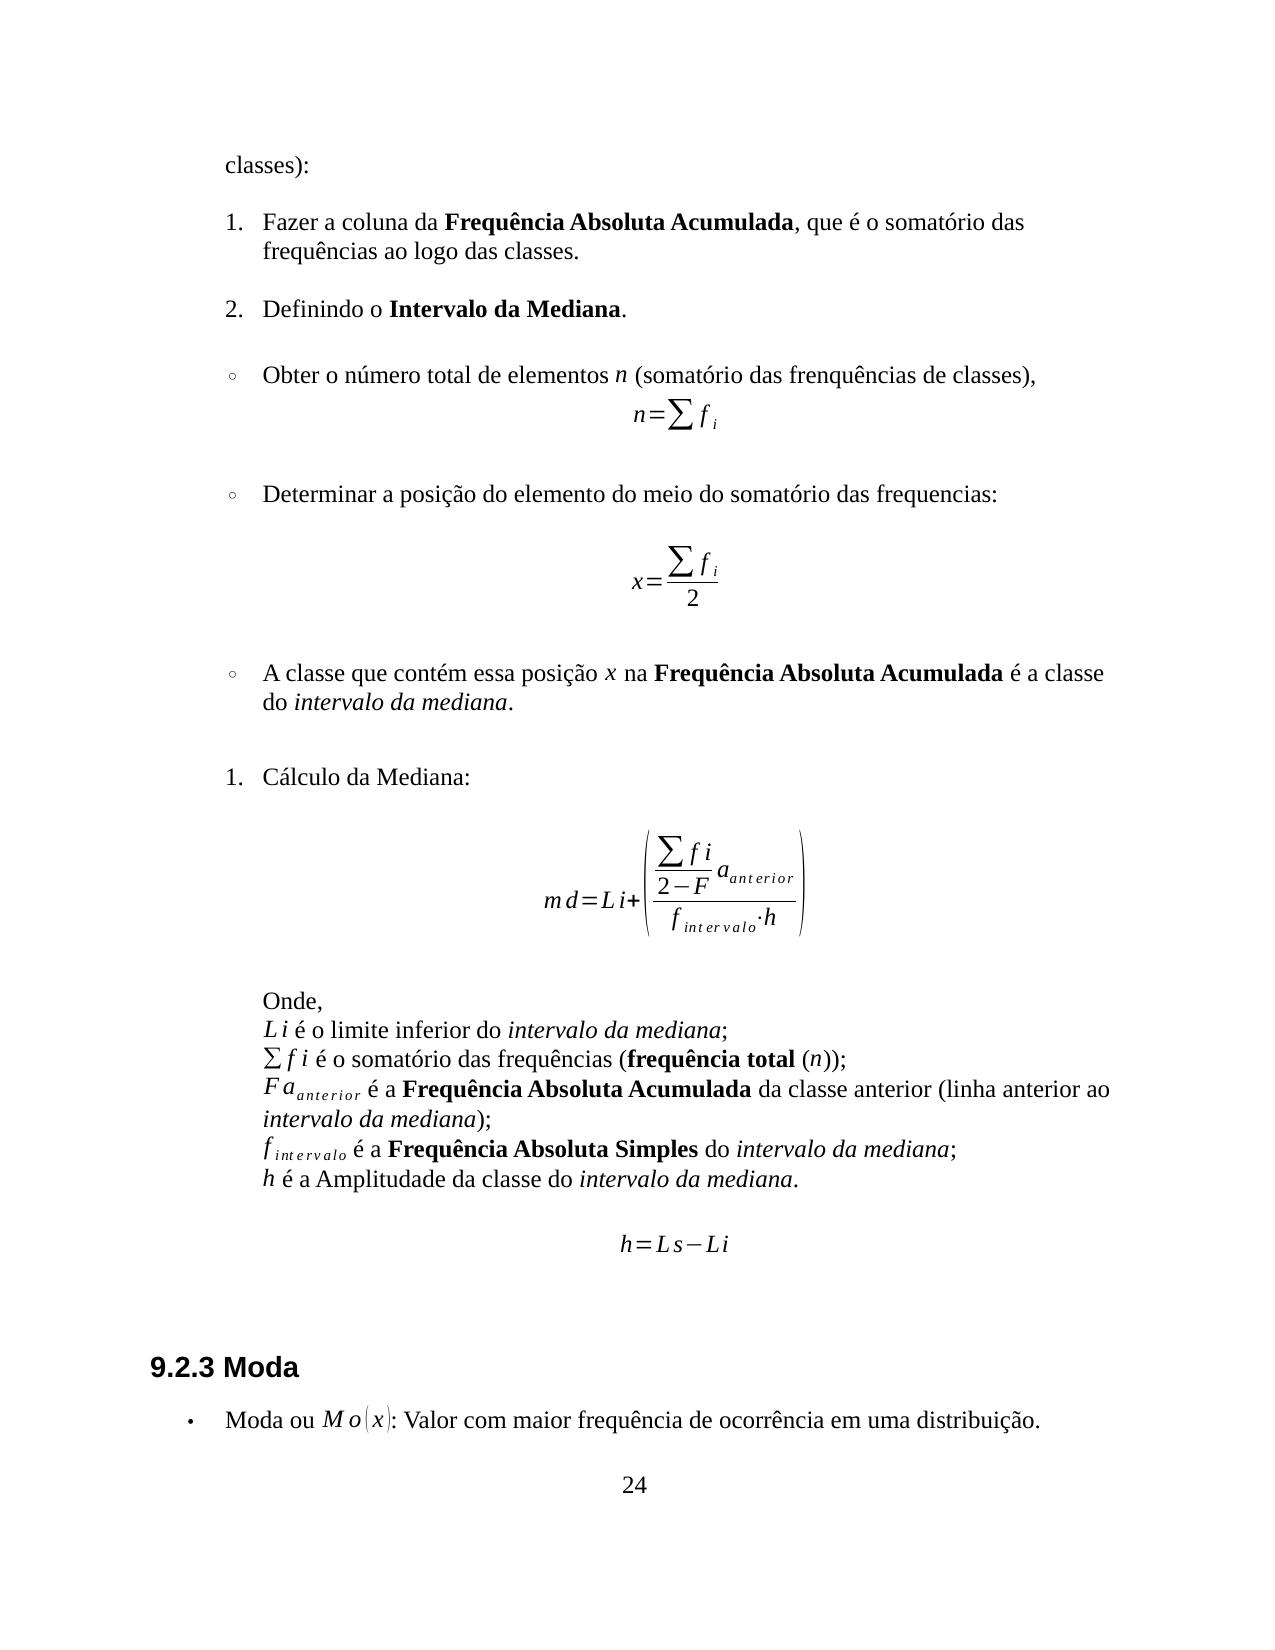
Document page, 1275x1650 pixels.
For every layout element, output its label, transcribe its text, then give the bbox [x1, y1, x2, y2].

list Obter o número total de elementos (somatório das frenquências de classes), [225, 360, 1125, 389]
list Definindo o Intervalo da Mediana. [225, 294, 1125, 351]
list Fazer a coluna da Frequência Absoluta Acumulada, que é o somatório das frequências ao logo das classes. [225, 207, 1125, 294]
list Cálculo da Mediana: [225, 762, 1125, 820]
list Determinar a posição do elemento do meio do somatório das frequencias: [225, 479, 1125, 537]
list Moda ou : Valor com maior frequência de ocorrência em uma distribuição. [187, 1404, 1125, 1435]
list A classe que contém essa posição na Frequência Absoluta Acumulada é a classe do intervalo da mediana. [225, 658, 1125, 744]
list Onde, é o limite inferior do intervalo da mediana; é o somatório das frequências (frequência total ()); é a Frequência Absoluta Acumulada da classe anterior (linha anterior ao intervalo da mediana); é a Frequência Absoluta Simples do intervalo da mediana; é a Amplitudade da classe do intervalo da mediana. [225, 986, 1125, 1222]
subtitle 9.2.3 Moda [150, 1349, 1125, 1383]
list classes): [187, 150, 1125, 207]
